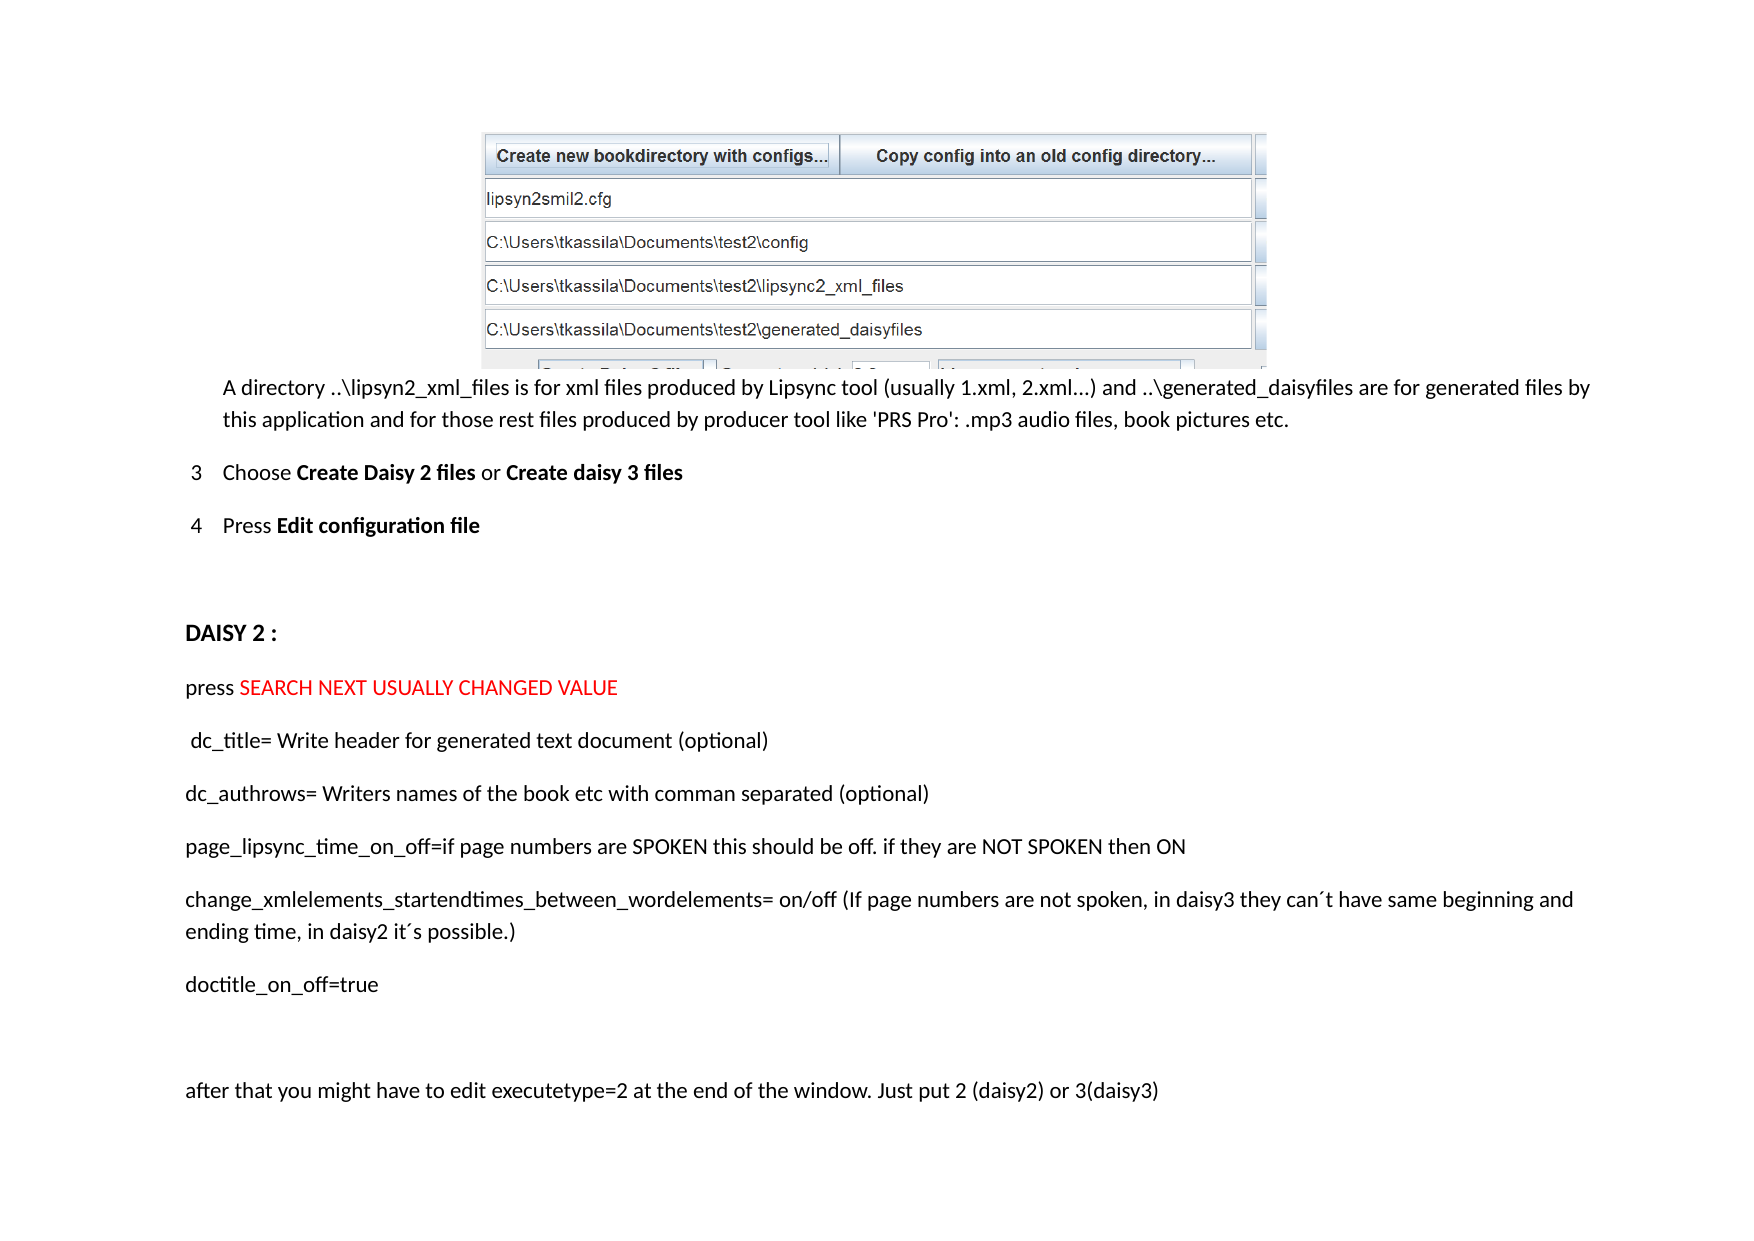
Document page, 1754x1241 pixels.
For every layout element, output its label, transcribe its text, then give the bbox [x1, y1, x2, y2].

text change_xmlelements_startendtimes_between_wordelements= on/off (If page numbers are not spoken, in daisy3 they can´t have same beginning and ending time, in daisy2 it´s possible.) [185, 885, 1606, 946]
text dc_authrows= Writers names of the book etc with comman separated (optional) [185, 779, 1606, 807]
text dc_title= Write header for generated text document (optional) [185, 726, 1606, 754]
list Press Edit configuration file [185, 511, 1606, 539]
text doctitle_on_off=true [185, 971, 1606, 998]
list A directory ..\lipsyn2_xml_files is for xml files produced by Lipsync tool (usually 1.xml, 2.xml...) and ..\generated_daisyfiles are for generated files by this application and for those rest files produced by producer tool like 'PRS Pro': .mp3 audio files, book pictures etc. [223, 118, 1606, 433]
text page_lipsync_time_on_off=if page numbers are SPOKEN this should be off. if they are NOT SPOKEN then ON [185, 832, 1606, 860]
text after that you might have to edit executetype=2 at the end of the window. Just put 2 (daisy2) or 3(daisy3) [185, 1077, 1606, 1104]
text DAISY 2 : [185, 617, 1606, 648]
text press SEARCH NEXT USUALLY CHANGED VALUE [185, 673, 1606, 701]
list Choose Create Daisy 2 files or Create daisy 3 files [185, 458, 1606, 486]
